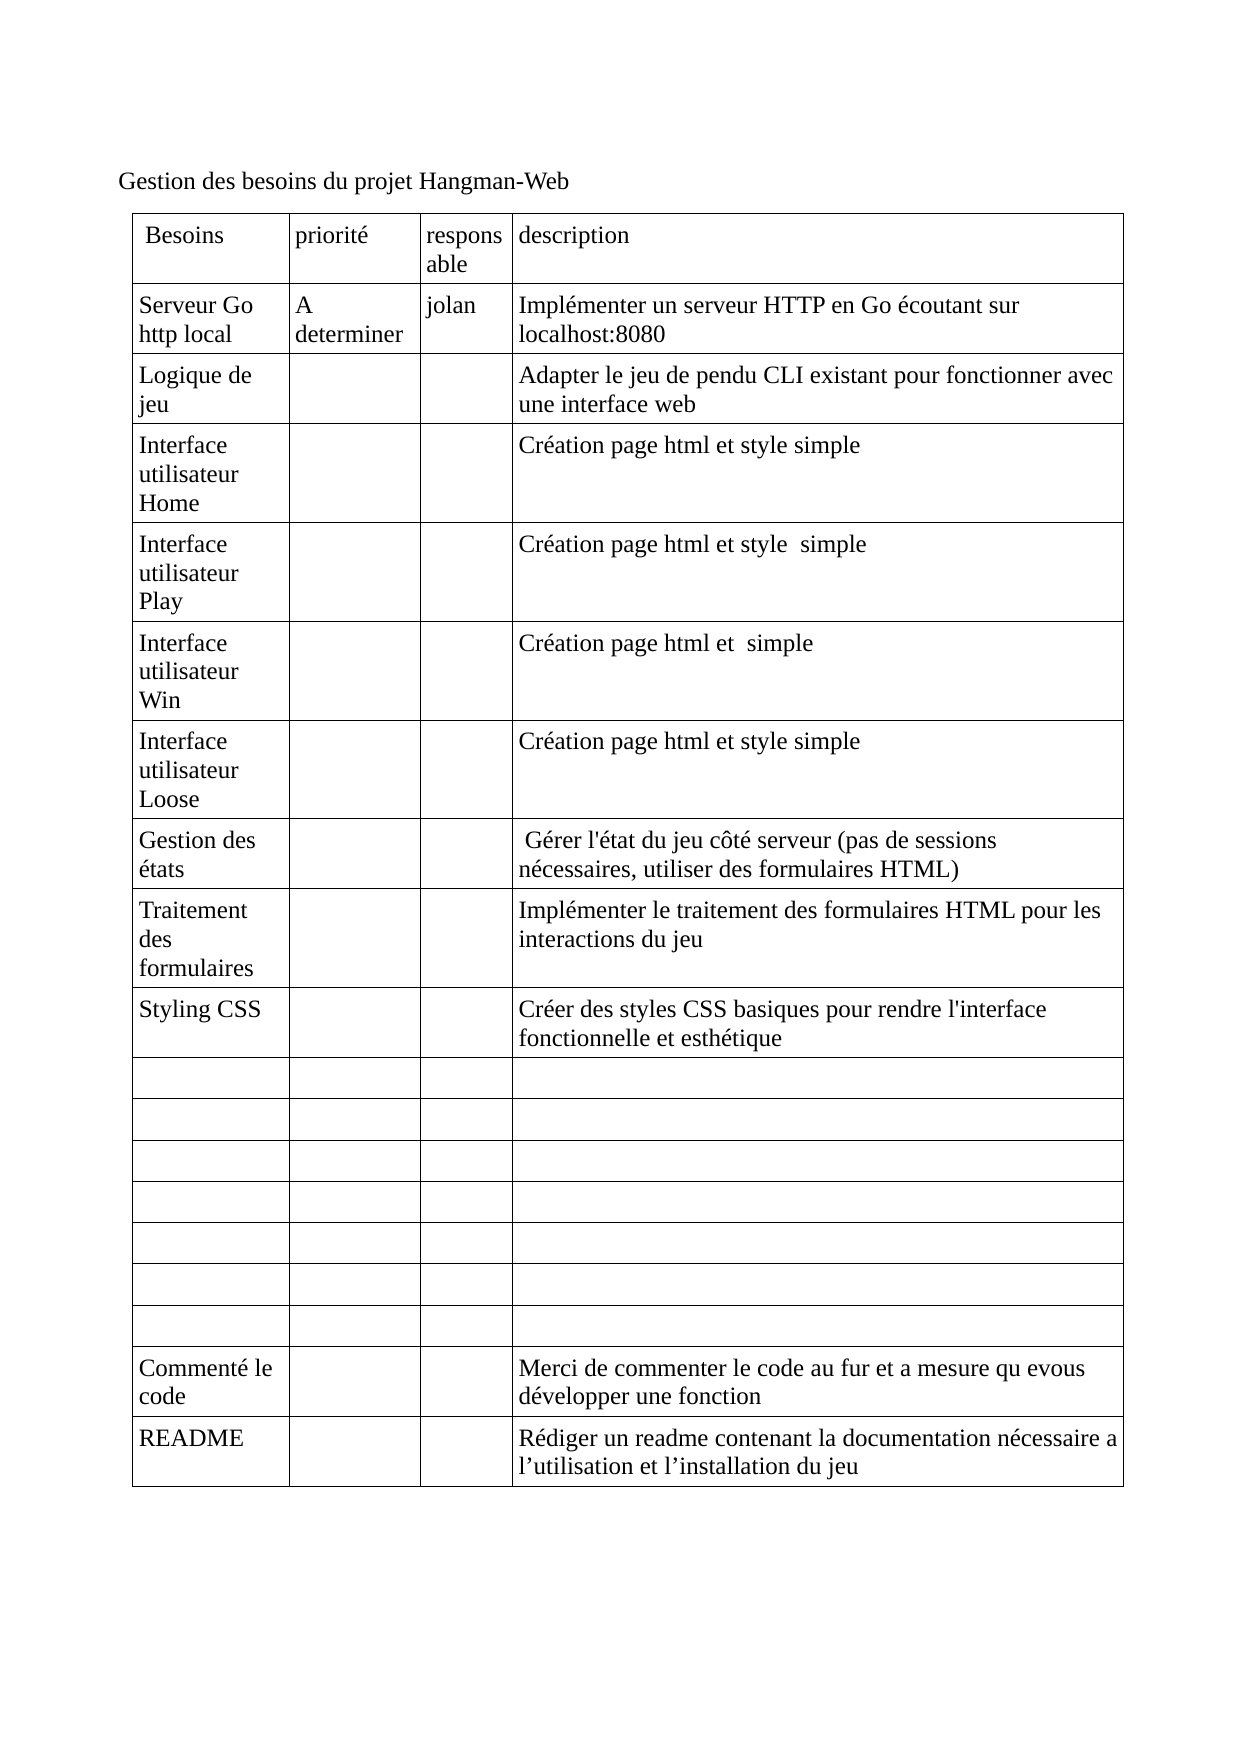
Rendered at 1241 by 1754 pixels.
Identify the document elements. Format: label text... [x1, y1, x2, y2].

table_cell [421, 889, 512, 987]
table_header Besoins [133, 214, 289, 283]
table_cell Créer des styles CSS basiques pour rendre l'interface fonctionnelle et esthétique [513, 988, 1123, 1057]
table_cell [421, 1306, 512, 1346]
table_cell Styling CSS [133, 988, 289, 1057]
table_cell [421, 1099, 512, 1139]
table_cell Création page html et style simple [513, 523, 1123, 621]
table_cell [421, 424, 512, 522]
table_cell [133, 1223, 289, 1263]
table_cell Création page html et simple [513, 622, 1123, 719]
table_cell [290, 1306, 420, 1346]
table_cell Adapter le jeu de pendu CLI existant pour fonctionner avec une interface web [513, 354, 1123, 423]
table_cell Implémenter le traitement des formulaires HTML pour les interactions du jeu [513, 889, 1123, 987]
table_cell [421, 1058, 512, 1098]
table_cell [290, 988, 420, 1057]
table_cell [513, 1058, 1123, 1098]
table_cell Création page html et style simple [513, 721, 1123, 818]
table_cell [290, 1417, 420, 1486]
table_cell [421, 1141, 512, 1181]
table_cell [513, 1099, 1123, 1139]
table_cell [421, 622, 512, 719]
table_cell [513, 1306, 1123, 1346]
table_cell Création page html et style simple [513, 424, 1123, 522]
table_cell [133, 1182, 289, 1222]
table_cell [133, 1264, 289, 1304]
table_cell Serveur Go http local [133, 284, 289, 353]
table_cell [290, 622, 420, 719]
table_cell Interface utilisateur Win [133, 622, 289, 719]
table_cell [290, 1223, 420, 1263]
table_cell [290, 354, 420, 423]
table_cell Merci de commenter le code au fur et a mesure qu evous développer une fonction [513, 1347, 1123, 1416]
table_cell Gestion des états [133, 819, 289, 888]
table_cell [513, 1182, 1123, 1222]
table_cell [513, 1264, 1123, 1304]
table_cell [290, 424, 420, 522]
table_cell Interface utilisateur Play [133, 523, 289, 621]
table_cell [133, 1141, 289, 1181]
table_cell Rédiger un readme contenant la documentation nécessaire a l’utilisation et l’installation du jeu [513, 1417, 1123, 1486]
table_cell Gérer l'état du jeu côté serveur (pas de sessions nécessaires, utiliser des formulaires HTML) [513, 819, 1123, 888]
table_cell [290, 889, 420, 987]
table_cell Interface utilisateur Loose [133, 721, 289, 818]
table_cell [290, 523, 420, 621]
table_cell jolan [421, 284, 512, 353]
table_cell Traitement des formulaires [133, 889, 289, 987]
table_cell Implémenter un serveur HTTP en Go écoutant sur localhost:8080 [513, 284, 1123, 353]
table_cell [290, 1141, 420, 1181]
table_cell [290, 721, 420, 818]
table_cell [421, 721, 512, 818]
table_cell [421, 1182, 512, 1222]
table_cell [513, 1141, 1123, 1181]
table_cell [290, 819, 420, 888]
table_header responsable [421, 214, 512, 283]
table_cell README [133, 1417, 289, 1486]
table_cell [421, 354, 512, 423]
table_cell [133, 1306, 289, 1346]
table_cell [133, 1099, 289, 1139]
table_cell A determiner [290, 284, 420, 353]
table_cell [290, 1347, 420, 1416]
table_cell Commenté le code [133, 1347, 289, 1416]
table_cell [290, 1058, 420, 1098]
table_header priorité [290, 214, 420, 283]
table_cell [421, 988, 512, 1057]
table_cell [421, 819, 512, 888]
table_cell [133, 1058, 289, 1098]
table_cell [513, 1223, 1123, 1263]
table_cell Logique de jeu [133, 354, 289, 423]
table_cell [290, 1099, 420, 1139]
table_cell [290, 1182, 420, 1222]
table_cell [421, 1264, 512, 1304]
table_cell Interface utilisateur Home [133, 424, 289, 522]
text Gestion des besoins du projet Hangman-Web [118, 166, 1122, 194]
table_header description [513, 214, 1123, 283]
table_cell [421, 1223, 512, 1263]
table_cell [290, 1264, 420, 1304]
table_cell [421, 1347, 512, 1416]
table_cell [421, 1417, 512, 1486]
table_cell [421, 523, 512, 621]
